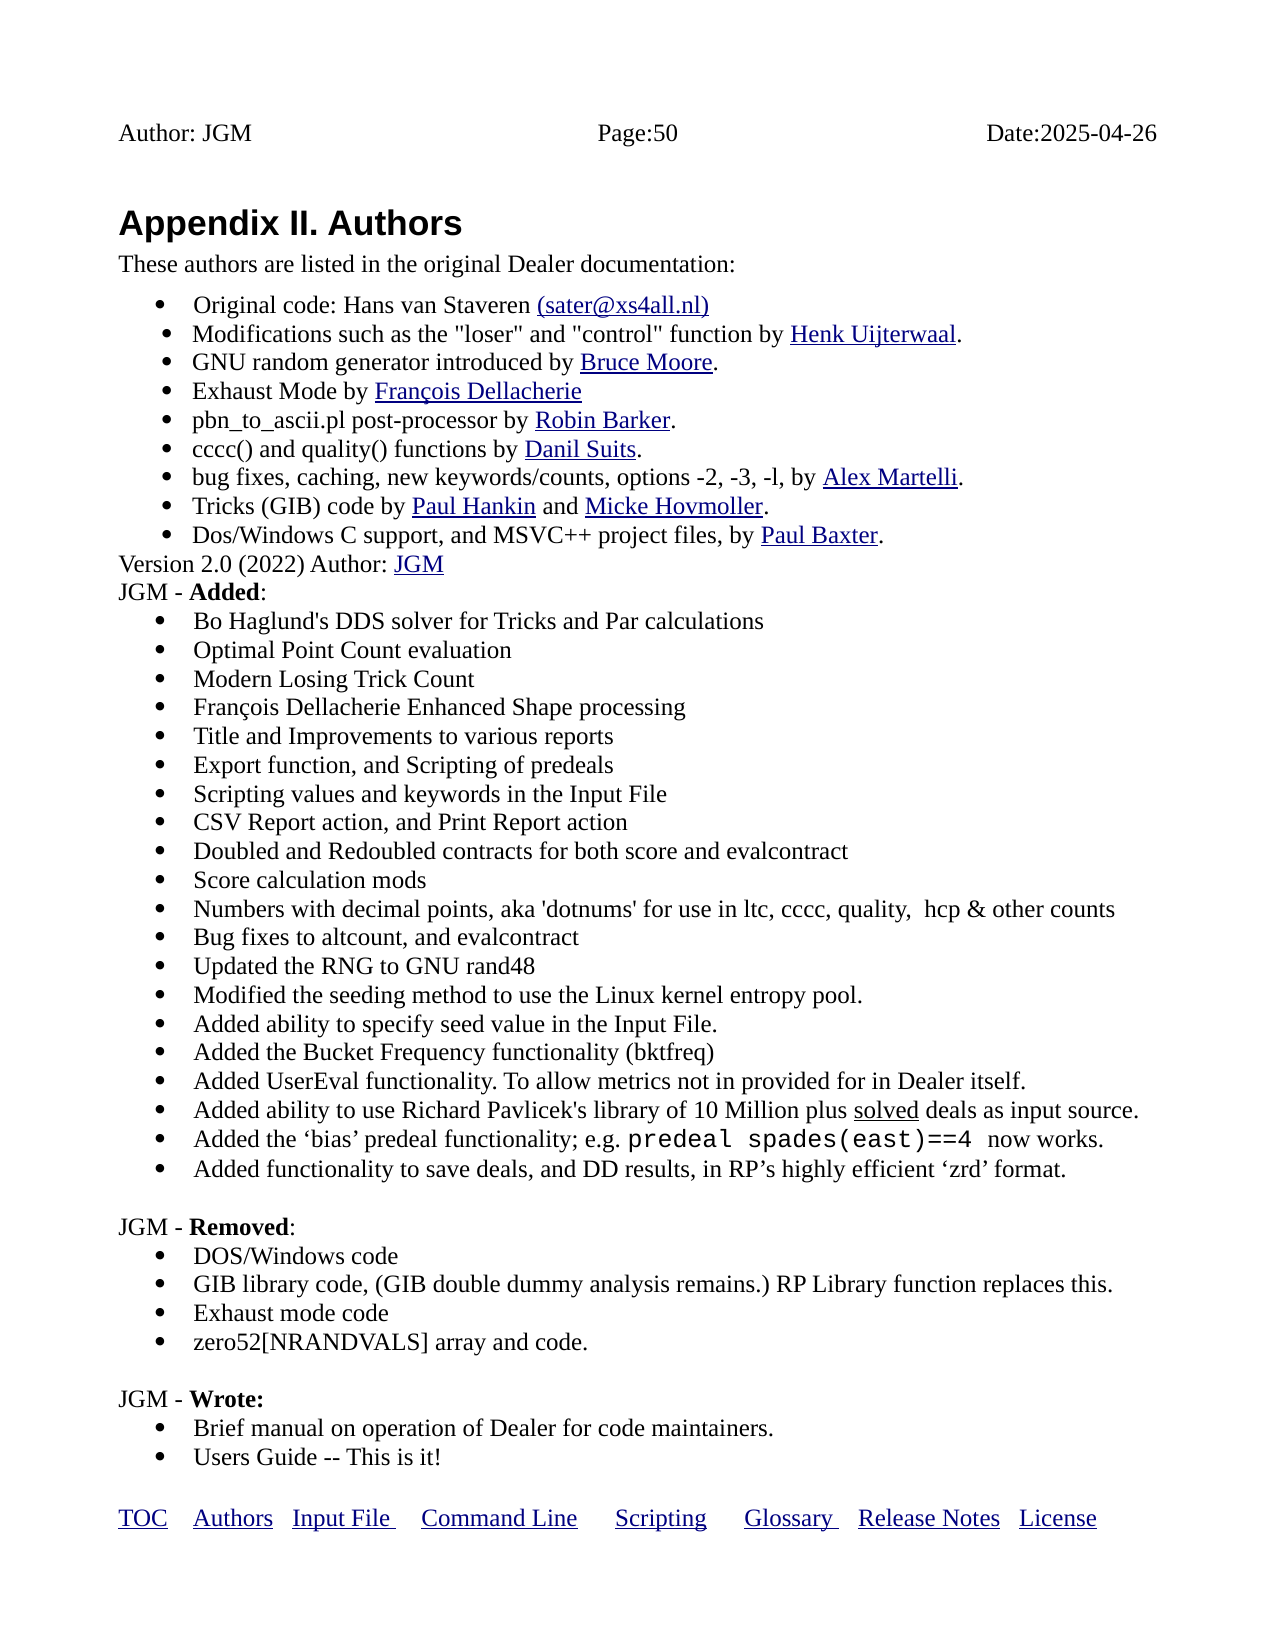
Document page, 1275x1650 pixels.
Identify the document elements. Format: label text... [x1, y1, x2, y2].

list Added UserEval functionality. To allow metrics not in provided for in Dealer itself. [156, 1066, 1157, 1095]
list Exhaust Mode by François Dellacherie [162, 376, 1157, 405]
list Doubled and Redoubled contracts for both score and evalcontract [156, 836, 1157, 865]
list DOS/Windows code [156, 1241, 1157, 1269]
list bug fixes, caching, new keywords/counts, options -2, -3, -l, by Alex Martelli. [162, 462, 1157, 491]
list Added ability to specify seed value in the Input File. [156, 1009, 1157, 1037]
list Numbers with decimal points, aka 'dotnums' for use in ltc, cccc, quality, hcp & other counts [156, 894, 1157, 922]
list François Dellacherie Enhanced Shape processing [156, 692, 1157, 721]
list Modern Losing Trick Count [156, 664, 1157, 692]
list Added the ‘bias’ predeal functionality; e.g. predeal spades(east)==4 now works. [156, 1124, 1157, 1154]
list CSV Report action, and Print Report action [156, 807, 1157, 836]
list Brief manual on operation of Dealer for code maintainers. [156, 1413, 1157, 1442]
list GNU random generator introduced by Bruce Moore. [162, 347, 1157, 376]
list Scripting values and keywords in the Input File [156, 779, 1157, 807]
list Bug fixes to altcount, and evalcontract [156, 922, 1157, 951]
list pbn_to_ascii.pl post-processor by Robin Barker. [162, 405, 1157, 434]
list Added functionality to save deals, and DD results, in RP’s highly efficient ‘zrd’ format. [156, 1154, 1157, 1183]
list cccc() and quality() functions by Danil Suits. [162, 434, 1157, 462]
list Added the Bucket Frequency functionality (bktfreq) [156, 1037, 1157, 1066]
list Users Guide -- This is it! [156, 1442, 1157, 1471]
list Dos/Windows C support, and MSVC++ project files, by Paul Baxter. [162, 520, 1157, 549]
list Score calculation mods [156, 865, 1157, 894]
list Modified the seeding method to use the Linux kernel entropy pool. [156, 980, 1157, 1009]
text Version 2.0 (2022) Author: JGM [118, 549, 1157, 577]
list Title and Improvements to various reports [156, 721, 1157, 750]
text JGM - Wrote: [118, 1384, 1157, 1413]
text These authors are listed in the original Dealer documentation: [118, 249, 1157, 277]
text JGM - Added: [118, 577, 1157, 606]
list zero52[NRANDVALS] array and code. [156, 1327, 1157, 1356]
list Exhaust mode code [156, 1298, 1157, 1327]
list Original code: Hans van Staveren (sater@xs4all.nl) [156, 290, 1157, 319]
list GIB library code, (GIB double dummy analysis remains.) RP Library function replaces this. [156, 1269, 1157, 1298]
subtitle Appendix II. Authors [118, 202, 1157, 243]
text JGM - Removed: [118, 1212, 1157, 1241]
list Export function, and Scripting of predeals [156, 750, 1157, 779]
list Optimal Point Count evaluation [156, 635, 1157, 664]
list Updated the RNG to GNU rand48 [156, 951, 1157, 980]
list Tricks (GIB) code by Paul Hankin and Micke Hovmoller. [162, 491, 1157, 520]
list Bo Haglund's DDS solver for Tricks and Par calculations [156, 606, 1157, 635]
list Modifications such as the "loser" and "control" function by Henk Uijterwaal. [162, 319, 1157, 347]
list Added ability to use Richard Pavlicek's library of 10 Million plus solved deals as input source. [156, 1095, 1157, 1124]
